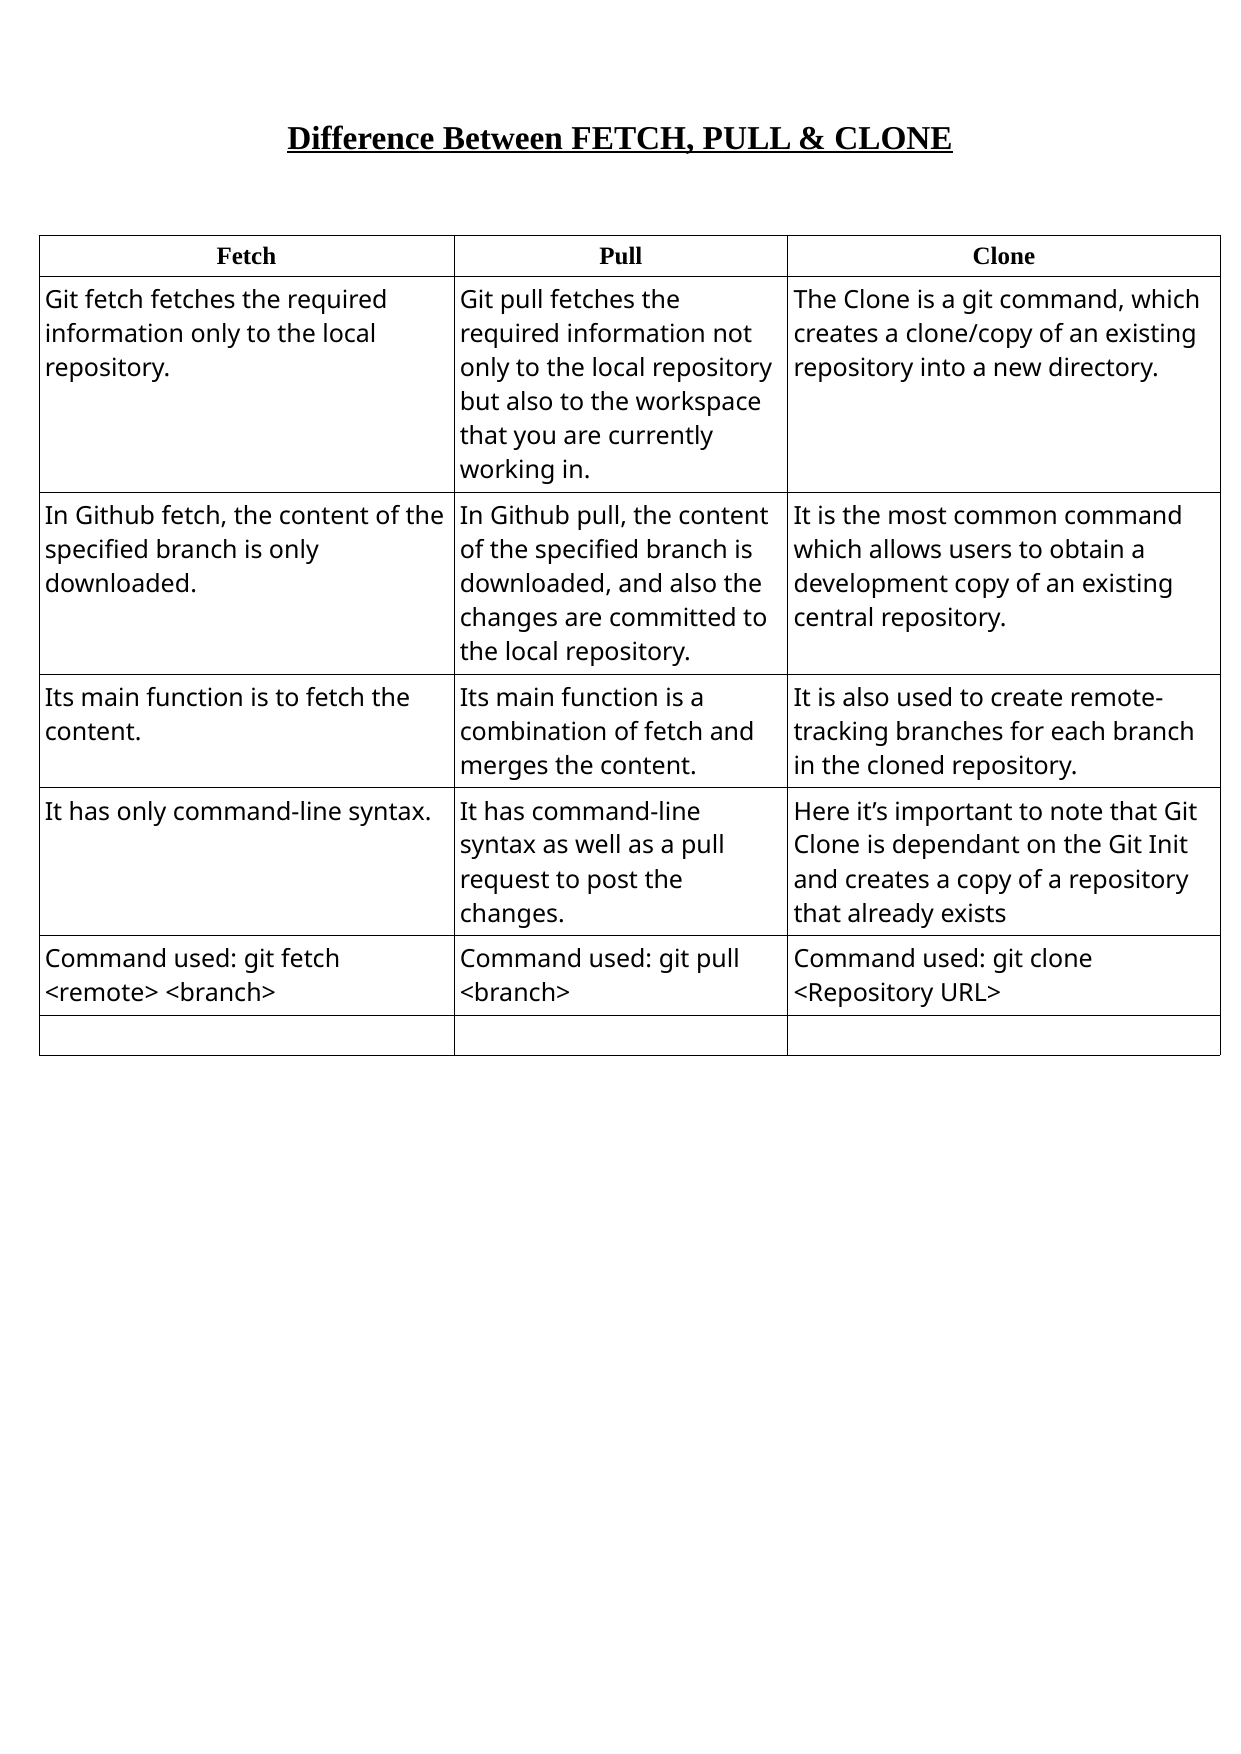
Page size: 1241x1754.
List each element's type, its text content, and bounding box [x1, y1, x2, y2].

table_cell In Github pull, the content of the specified branch is downloaded, and also the changes are committed to the local repository. [455, 493, 787, 673]
table_cell Its main function is a combination of fetch and merges the content. [455, 675, 787, 787]
table_cell [788, 1016, 1220, 1055]
table_header Fetch [40, 236, 454, 276]
table_cell Here it’s important to note that Git Clone is dependant on the Git Init and creates a copy of a repository that already exists [788, 788, 1220, 935]
table_cell It has only command-line syntax. [40, 788, 454, 935]
table_cell Its main function is to fetch the content. [40, 675, 454, 787]
table_cell Command used: git clone <Repository URL> [788, 936, 1220, 1015]
table_cell In Github fetch, the content of the specified branch is only downloaded. [40, 493, 454, 673]
table_cell It has command-line syntax as well as a pull request to post the changes. [455, 788, 787, 935]
table_header Clone [788, 236, 1220, 276]
table_cell It is the most common command which allows users to obtain a development copy of an existing central repository. [788, 493, 1220, 673]
table_header Pull [455, 236, 787, 276]
table_cell Command used: git fetch <remote> <branch> [40, 936, 454, 1015]
text Difference Between FETCH, PULL & CLONE [118, 118, 1122, 156]
table_cell Command used: git pull <branch> [455, 936, 787, 1015]
table_cell Git pull fetches the required information not only to the local repository but also to the workspace that you are currently working in. [455, 277, 787, 492]
table_cell [455, 1016, 787, 1055]
table_cell Git fetch fetches the required information only to the local repository. [40, 277, 454, 492]
table_cell It is also used to create remote-tracking branches for each branch in the cloned repository. [788, 675, 1220, 787]
table_cell [40, 1016, 454, 1055]
table_cell The Clone is a git command, which creates a clone/copy of an existing repository into a new directory. [788, 277, 1220, 492]
